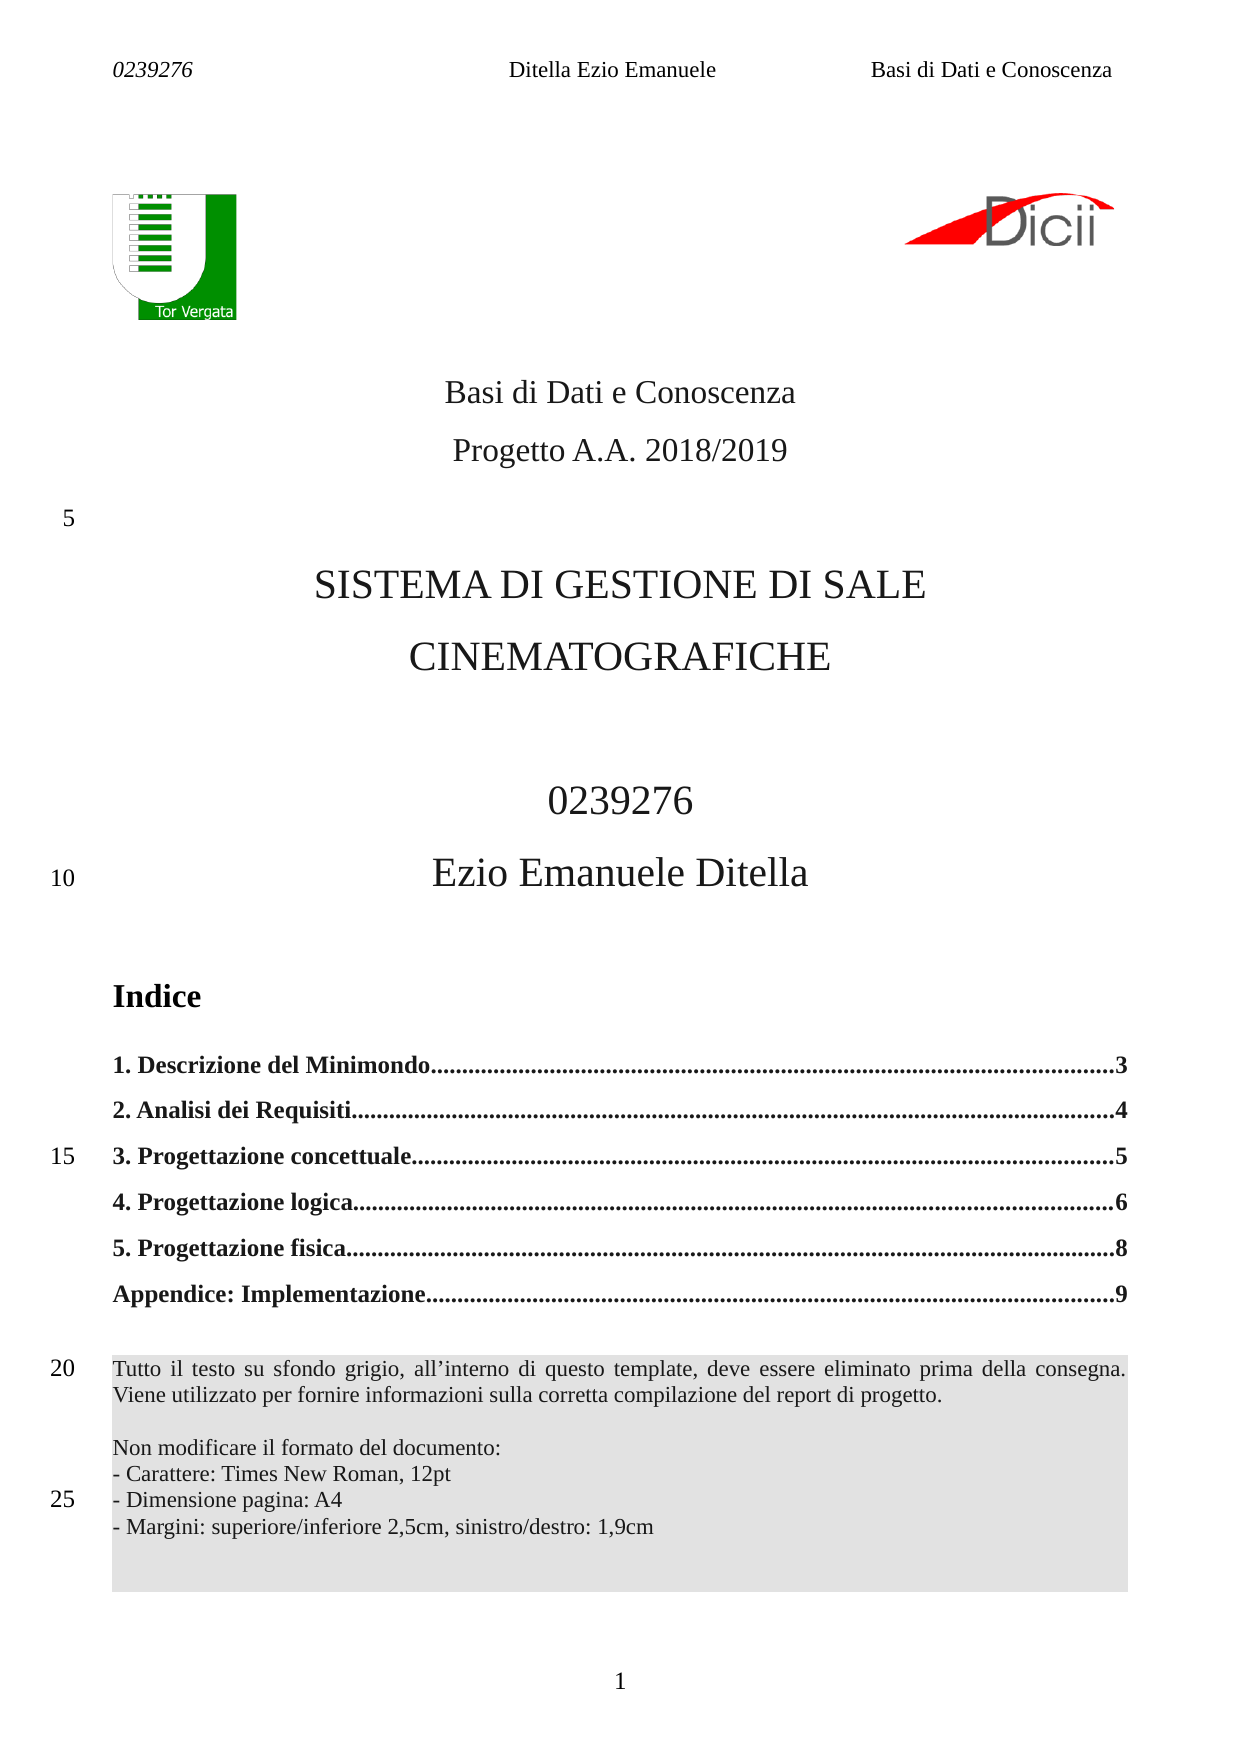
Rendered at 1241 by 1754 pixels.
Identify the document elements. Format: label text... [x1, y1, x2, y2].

text Indice [112, 976, 1128, 1015]
text 2. Analisi dei Requisiti 4 [112, 1092, 1128, 1126]
text Appendice: Implementazione 9 [112, 1276, 1128, 1309]
picture [112, 193, 237, 320]
title Basi di Dati e Conoscenza [112, 320, 1128, 411]
text - Dimensione pagina: A4 [112, 1487, 1128, 1513]
text 1. Descrizione del Minimondo 3 [112, 1046, 1128, 1080]
text - Carattere: Times New Roman, 12pt [112, 1460, 1128, 1487]
table_header [237, 193, 614, 320]
table_header [614, 193, 1127, 320]
text Tutto il testo su sfondo grigio, all’interno di questo template, deve essere eliminato prima della consegna. Viene utilizzato per fornire informazioni sulla corretta compilazione del report di progetto. [112, 1355, 1128, 1407]
text 3. Progettazione concettuale 5 [112, 1138, 1128, 1171]
text Non modificare il formato del documento: [112, 1434, 1128, 1460]
picture [904, 193, 1115, 246]
title 0239276 [112, 775, 1128, 823]
title Progetto A.A. 2018/2019 [112, 430, 1128, 468]
title Ezio Emanuele Ditella [112, 847, 1128, 895]
title SISTEMA DI GESTIONE DI SALE CINEMATOGRAFICHE [112, 559, 1128, 679]
text 4. Progettazione logica 6 [112, 1184, 1128, 1217]
text - Margini: superiore/inferiore 2,5cm, sinistro/destro: 1,9cm [112, 1513, 1128, 1539]
text 5. Progettazione fisica 8 [112, 1230, 1128, 1263]
table_header [101, 193, 112, 320]
